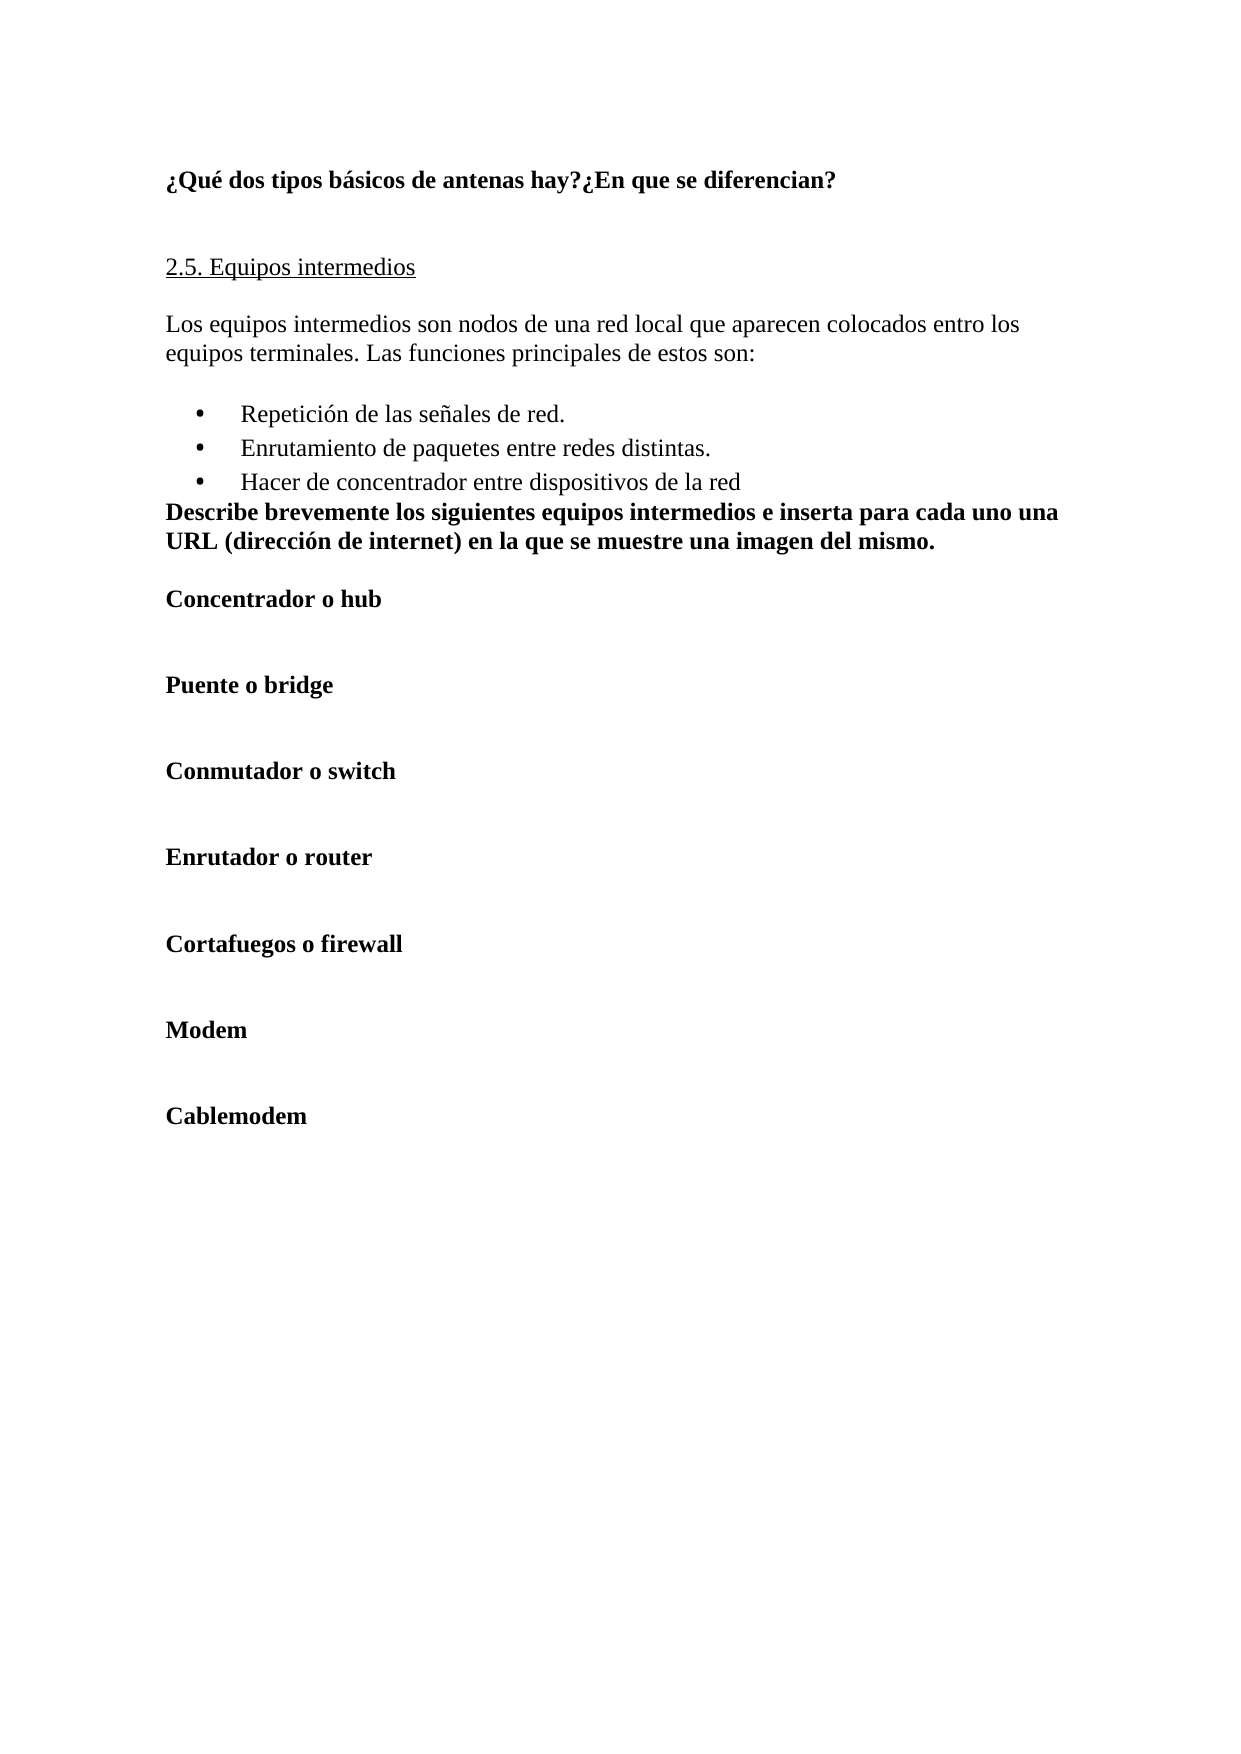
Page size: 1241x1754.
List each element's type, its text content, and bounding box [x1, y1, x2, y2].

text Describe brevemente los siguientes equipos intermedios e inserta para cada uno una URL (dirección de internet) en la que se muestre una imagen del mismo. Concentrador o hub Puente o bridge Conmutador o switch Enrutador o router Cortafuegos o firewall Modem Cablemodem [165, 497, 1075, 1187]
list Enrutamiento de paquetes entre redes distintas. [195, 429, 1075, 463]
list Hacer de concentrador entre dispositivos de la red [195, 463, 1075, 497]
list Repetición de las señales de red. [195, 395, 1075, 429]
text ¿Qué dos tipos básicos de antenas hay?¿En que se diferencian? 2.5. Equipos intermedios Los equipos intermedios son nodos de una red local que aparecen colocados entro los equipos terminales. Las funciones principales de estos son: [165, 165, 1075, 395]
